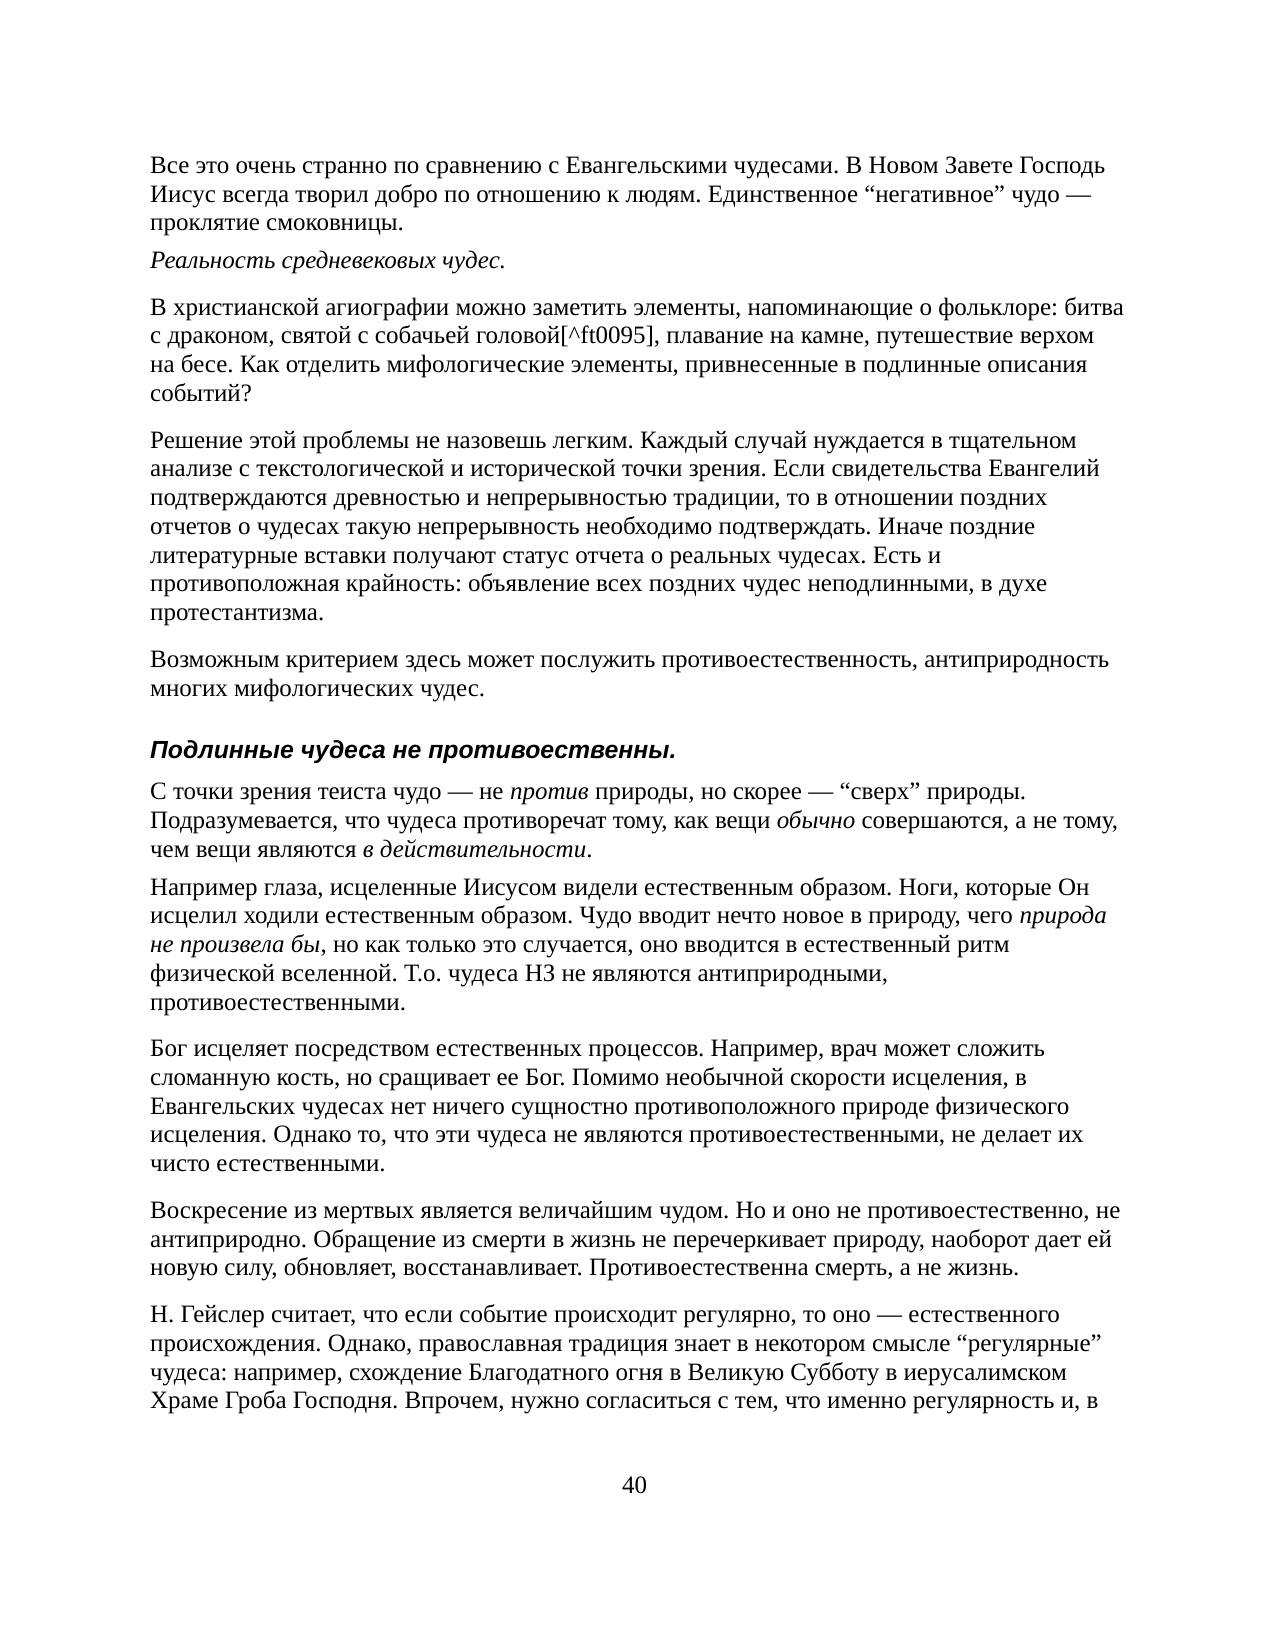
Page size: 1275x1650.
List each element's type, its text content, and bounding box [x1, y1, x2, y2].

text Решение этой проблемы не назовешь легким. Каждый случай нуждается в тщательном анализе с текстологической и исторической точки зрения. Если свидетельства Евангелий подтверждаются древностью и непрерывностью традиции, то в отношении поздних отчетов о чудесах такую непрерывность необходимо подтверждать. Иначе поздние литературные вставки получают статус отчета о реальных чудесах. Есть и противоположная крайность: объявление всех поздних чудес неподлинными, в духе протестантизма. [150, 425, 1125, 626]
text Например глаза, исцеленные Иисусом видели естественным образом. Ноги, которые Он исцелил ходили естественным образом. Чудо вводит нечто новое в природу, чего природа не произвела бы, но как только это случается, оно вводится в естественный ритм физической вселенной. Т.о. чудеса НЗ не являются антиприродными, противоестественными. [150, 872, 1125, 1015]
text С точки зрения теиста чудо — не против природы, но скорее — “сверх” природы. Подразумевается, что чудеса противоречат тому, как вещи обычно совершаются, а не тому, чем вещи являются в действительности. [150, 776, 1125, 863]
text Бог исцеляет посредством естественных процессов. Например, врач может сложить сломанную кость, но сращивает ее Бог. Помимо необычной скорости исцеления, в Евангельских чудесах нет ничего сущностно противоположного природе физического исцеления. Однако то, что эти чудеса не являются противоестественными, не делает их чисто естественными. [150, 1033, 1125, 1177]
text Все это очень странно по сравнению с Евангельскими чудесами. В Новом Завете Господь Иисус всегда творил добро по отношению к людям. Единственное “негативное” чудо — проклятие смоковницы. [150, 150, 1125, 236]
text Н. Гейслер считает, что если событие происходит регулярно, то оно — естественного происхождения. Однако, православная традиция знает в некотором смысле “регулярные” чудеса: например, схождение Благодатного огня в Великую Субботу в иерусалимском Храме Гроба Господня. Впрочем, нужно согласиться с тем, что именно регулярность и, в [150, 1299, 1125, 1414]
text Воскресение из мертвых является величайшим чудом. Но и оно не противоестественно, не антиприродно. Обращение из смерти в жизнь не перечеркивает природу, наоборот дает ей новую силу, обновляет, восстанавливает. Противоестественна смерть, а не жизнь. [150, 1195, 1125, 1281]
text Возможным критерием здесь может послужить противоестественность, антиприродность многих мифологических чудес. [150, 644, 1125, 701]
text Реальность средневековых чудес. [150, 245, 1125, 274]
subtitle Подлинные чудеса не противоественны. [150, 735, 1125, 764]
text В христианской агиографии можно заметить элементы, напоминающие о фольклоре: битва с драконом, святой с собачьей головой[^ft0095], плавание на камне, путешествие верхом на бесе. Как отделить мифологические элементы, привнесенные в подлинные описания событий? [150, 292, 1125, 407]
